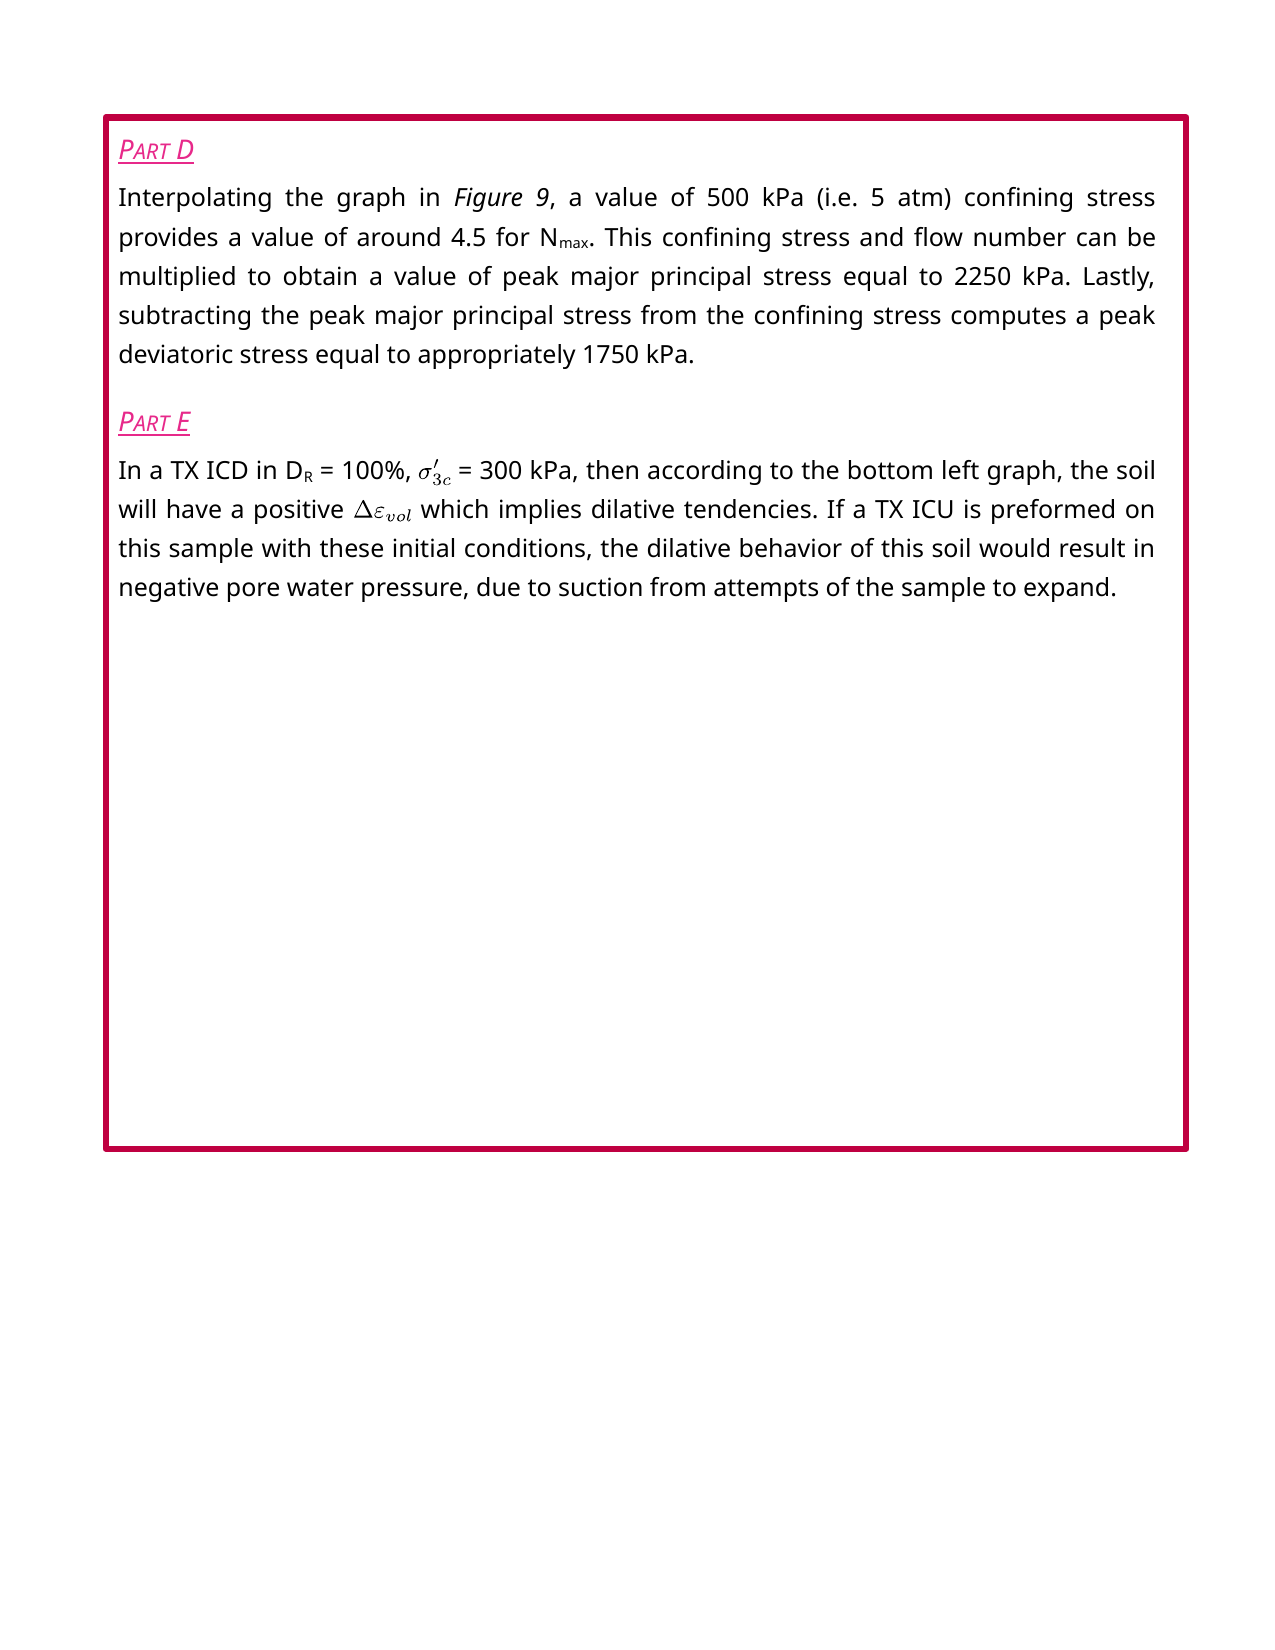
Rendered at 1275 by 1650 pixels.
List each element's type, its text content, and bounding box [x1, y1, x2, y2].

subtitle Part E [118, 403, 1157, 440]
text Interpolating the graph in Figure 9, a value of 500 kPa (i.e. 5 atm) confining stress provides a value of around 4.5 for Nmax. This confining stress and flow number can be multiplied to obtain a value of peak major principal stress equal to 2250 kPa. Lastly, subtracting the peak major principal stress from the confining stress computes a peak deviatoric stress equal to appropriately 1750 kPa. [118, 180, 1157, 371]
text In a TX ICD in DR = 100%, = 300 kPa, then according to the bottom left graph, the soil will have a positive which implies dilative tendencies. If a TX ICU is preformed on this sample with these initial conditions, the dilative behavior of this soil would result in negative pore water pressure, due to suction from attempts of the sample to expand. [118, 452, 1157, 604]
subtitle Part D [118, 131, 1157, 167]
